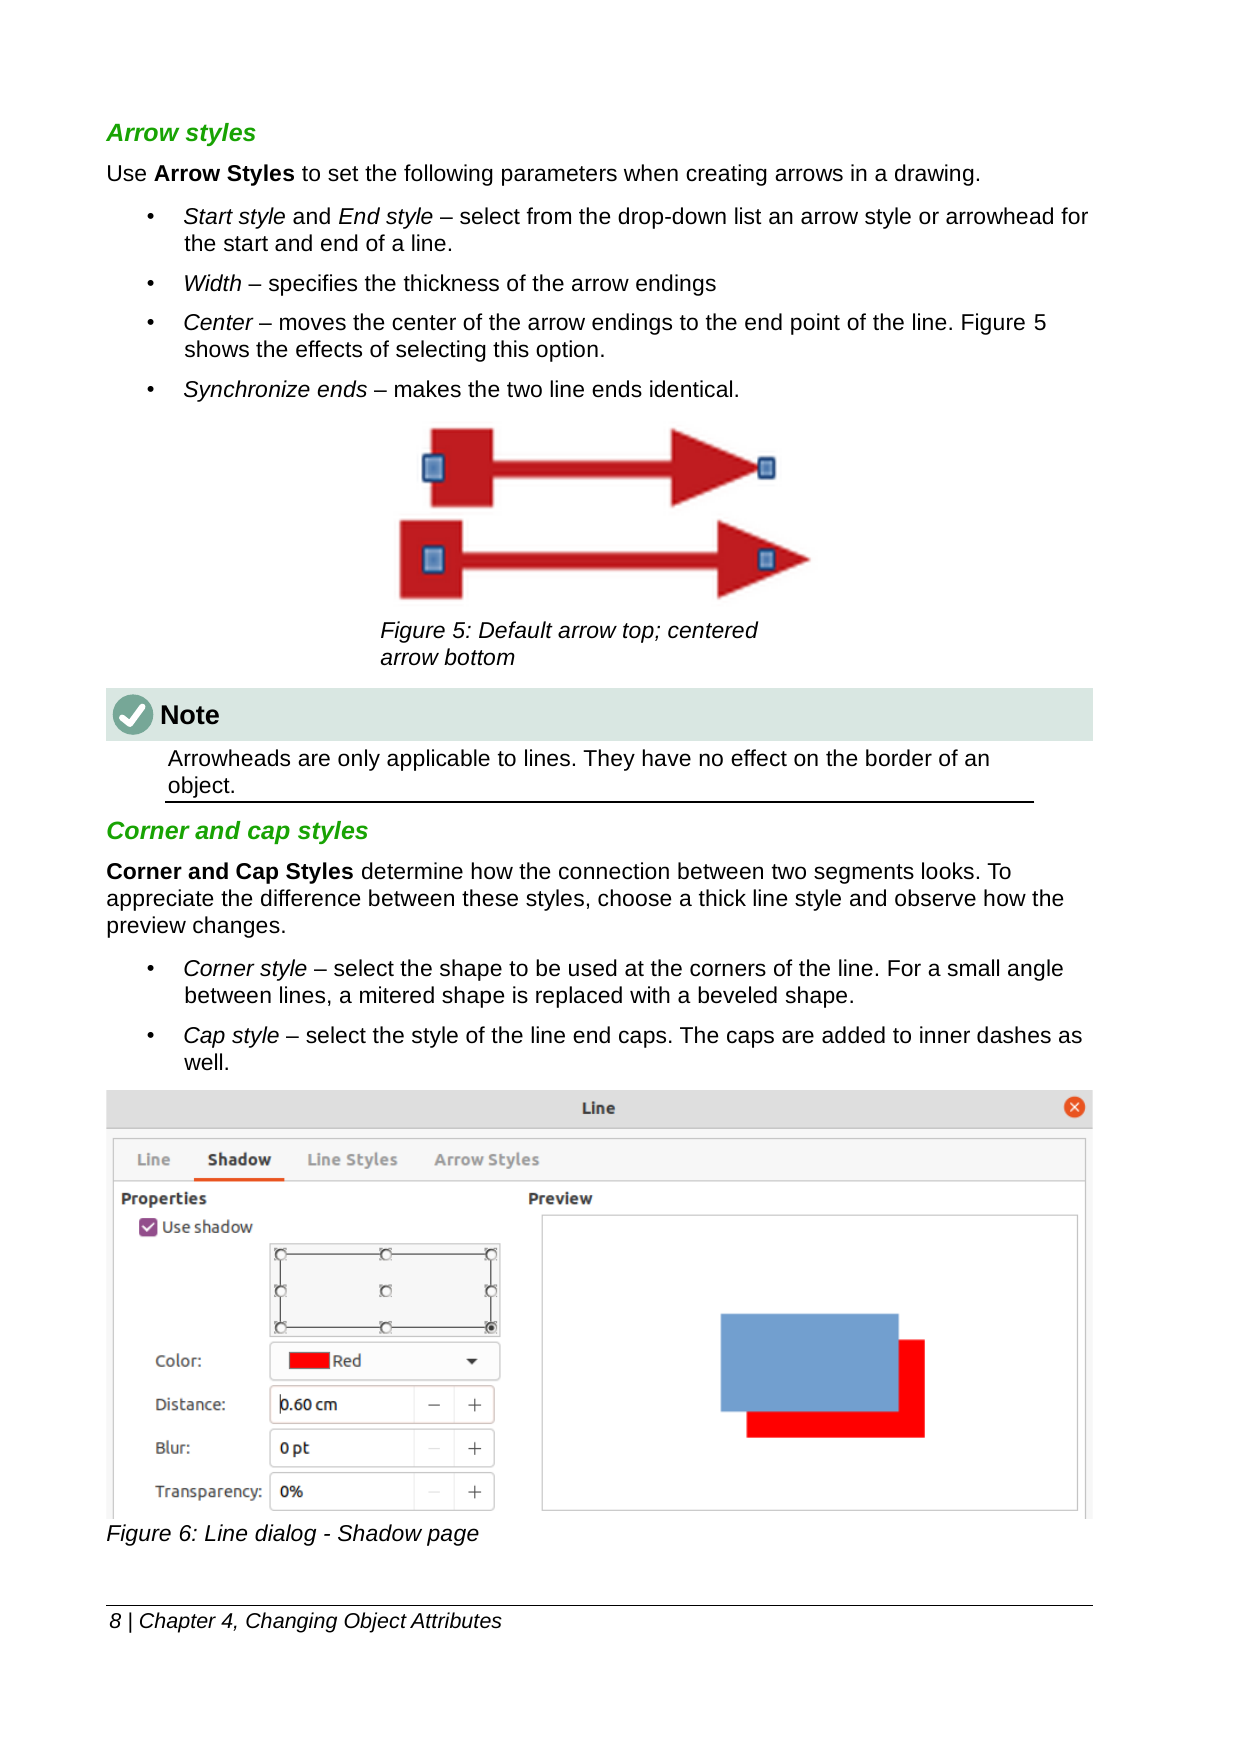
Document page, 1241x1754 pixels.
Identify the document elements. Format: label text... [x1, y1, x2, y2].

text Corner and Cap Styles determine how the connection between two segments looks. To appreciate the difference between these styles, choose a thick line style and observe how the preview changes. [106, 858, 1093, 939]
text Figure 5: Default arrow top; centered arrow bottom [380, 616, 819, 670]
subtitle Corner and cap styles [106, 816, 1093, 845]
list Start style and End style – select from the drop-down list an arrow style or arrowhead for the start and end of a line. [144, 199, 1093, 256]
subtitle Arrow styles [106, 118, 1093, 147]
text Use Arrow Styles to set the following parameters when creating arrows in a drawing. [106, 160, 1093, 187]
text Arrowheads are only applicable to lines. They have no effect on the border of an object. [164, 741, 1034, 803]
list Corner style – select the shape to be used at the corners of the line. For a small angle between lines, a mitered shape is replaced with a beveled shape. [144, 951, 1093, 1008]
list Synchronize ends – makes the two line ends identical. [144, 372, 1093, 405]
list Width – specifies the thickness of the arrow endings [144, 266, 1093, 296]
list Center – moves the center of the arrow endings to the end point of the line. Figure 5 shows the effects of selecting this option. [144, 306, 1093, 363]
list Cap style – select the style of the line end caps. The caps are added to inner dashes as well. [144, 1018, 1093, 1078]
subtitle Note [106, 688, 1093, 741]
picture [106, 1090, 1093, 1519]
picture [380, 417, 819, 616]
text Figure 6: Line dialog - Shadow page [106, 1519, 1093, 1546]
